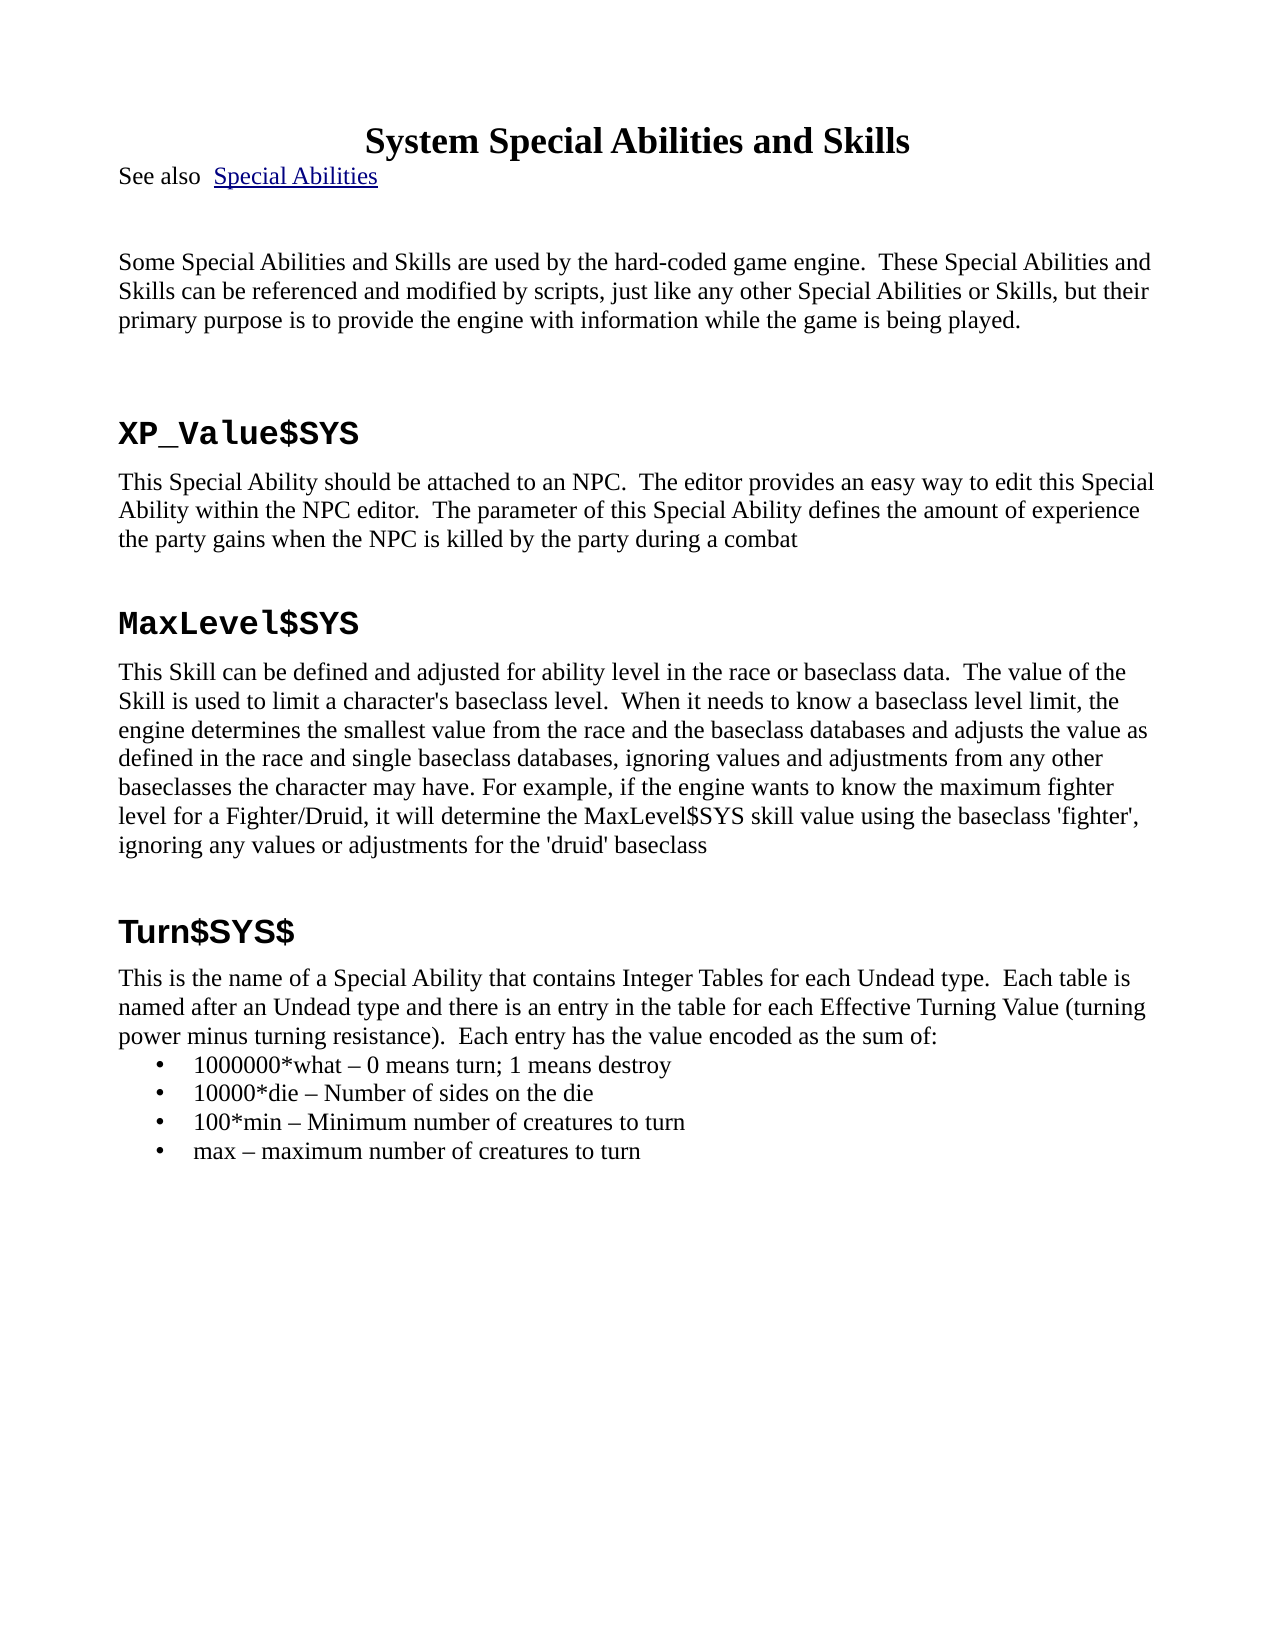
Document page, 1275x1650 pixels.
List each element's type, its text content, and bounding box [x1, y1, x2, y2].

list 100*min – Minimum number of creatures to turn [156, 1107, 1157, 1136]
text See also Special Abilities [118, 161, 1157, 190]
list max – maximum number of creatures to turn [156, 1136, 1157, 1165]
subtitle Turn$SYS$ [118, 912, 1157, 951]
subtitle MaxLevel$SYS [118, 607, 1157, 645]
text System Special Abilities and Skills [118, 118, 1157, 161]
text Some Special Abilities and Skills are used by the hard-coded game engine. These Special Abilities and Skills can be referenced and modified by scripts, just like any other Special Abilities or Skills, but their primary purpose is to provide the engine with information while the game is being played. [118, 247, 1157, 334]
list 1000000*what – 0 means turn; 1 means destroy [156, 1050, 1157, 1078]
subtitle XP_Value$SYS [118, 416, 1157, 454]
text This is the name of a Special Ability that contains Integer Tables for each Undead type. Each table is named after an Undead type and there is an entry in the table for each Effective Turning Value (turning power minus turning resistance). Each entry has the value encoded as the sum of: [118, 963, 1157, 1050]
text This Special Ability should be attached to an NPC. The editor provides an easy way to edit this Special Ability within the NPC editor. The parameter of this Special Ability defines the amount of experience the party gains when the NPC is killed by the party during a combat [118, 467, 1157, 553]
list 10000*die – Number of sides on the die [156, 1078, 1157, 1107]
text This Skill can be defined and adjusted for ability level in the race or baseclass data. The value of the Skill is used to limit a character's baseclass level. When it needs to know a baseclass level limit, the engine determines the smallest value from the race and the baseclass databases and adjusts the value as defined in the race and single baseclass databases, ignoring values and adjustments from any other baseclasses the character may have. For example, if the engine wants to know the maximum fighter level for a Fighter/Druid, it will determine the MaxLevel$SYS skill value using the baseclass 'fighter', ignoring any values or adjustments for the 'druid' baseclass [118, 657, 1157, 858]
